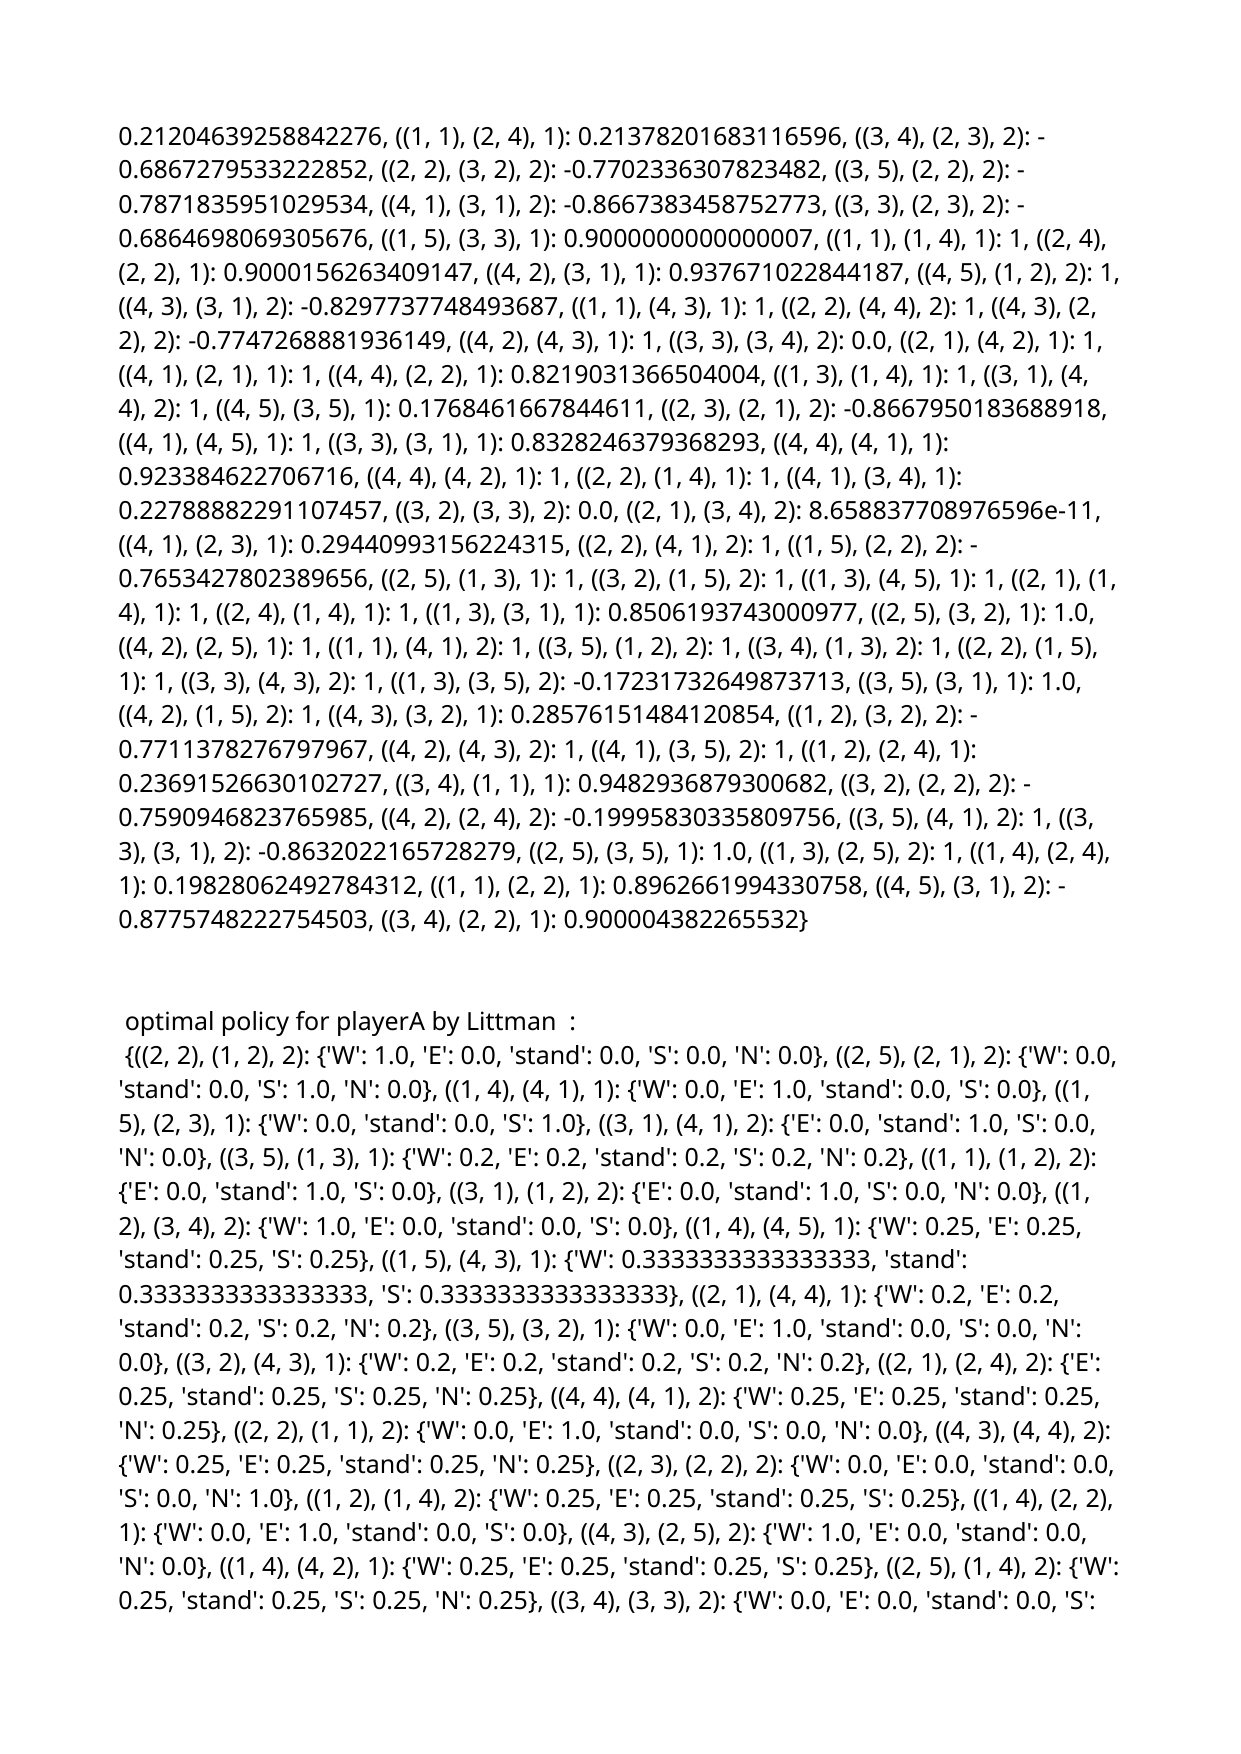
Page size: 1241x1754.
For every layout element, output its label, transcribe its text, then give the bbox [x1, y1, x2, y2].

text optimal policy for playerA by Littman : [118, 1004, 1122, 1038]
text 0.21204639258842276, ((1, 1), (2, 4), 1): 0.21378201683116596, ((3, 4), (2, 3), 2): -0.6867279533222852, ((2, 2), (3, 2), 2): -0.7702336307823482, ((3, 5), (2, 2), 2): -0.7871835951029534, ((4, 1), (3, 1), 2): -0.8667383458752773, ((3, 3), (2, 3), 2): -0.6864698069305676, ((1, 5), (3, 3), 1): 0.9000000000000007, ((1, 1), (1, 4), 1): 1, ((2, 4), (2, 2), 1): 0.9000156263409147, ((4, 2), (3, 1), 1): 0.937671022844187, ((4, 5), (1, 2), 2): 1, ((4, 3), (3, 1), 2): -0.8297737748493687, ((1, 1), (4, 3), 1): 1, ((2, 2), (4, 4), 2): 1, ((4, 3), (2, 2), 2): -0.7747268881936149, ((4, 2), (4, 3), 1): 1, ((3, 3), (3, 4), 2): 0.0, ((2, 1), (4, 2), 1): 1, ((4, 1), (2, 1), 1): 1, ((4, 4), (2, 2), 1): 0.8219031366504004, ((1, 3), (1, 4), 1): 1, ((3, 1), (4, 4), 2): 1, ((4, 5), (3, 5), 1): 0.1768461667844611, ((2, 3), (2, 1), 2): -0.8667950183688918, ((4, 1), (4, 5), 1): 1, ((3, 3), (3, 1), 1): 0.8328246379368293, ((4, 4), (4, 1), 1): 0.923384622706716, ((4, 4), (4, 2), 1): 1, ((2, 2), (1, 4), 1): 1, ((4, 1), (3, 4), 1): 0.22788882291107457, ((3, 2), (3, 3), 2): 0.0, ((2, 1), (3, 4), 2): 8.658837708976596e-11, ((4, 1), (2, 3), 1): 0.29440993156224315, ((2, 2), (4, 1), 2): 1, ((1, 5), (2, 2), 2): -0.7653427802389656, ((2, 5), (1, 3), 1): 1, ((3, 2), (1, 5), 2): 1, ((1, 3), (4, 5), 1): 1, ((2, 1), (1, 4), 1): 1, ((2, 4), (1, 4), 1): 1, ((1, 3), (3, 1), 1): 0.8506193743000977, ((2, 5), (3, 2), 1): 1.0, ((4, 2), (2, 5), 1): 1, ((1, 1), (4, 1), 2): 1, ((3, 5), (1, 2), 2): 1, ((3, 4), (1, 3), 2): 1, ((2, 2), (1, 5), 1): 1, ((3, 3), (4, 3), 2): 1, ((1, 3), (3, 5), 2): -0.17231732649873713, ((3, 5), (3, 1), 1): 1.0, ((4, 2), (1, 5), 2): 1, ((4, 3), (3, 2), 1): 0.28576151484120854, ((1, 2), (3, 2), 2): -0.7711378276797967, ((4, 2), (4, 3), 2): 1, ((4, 1), (3, 5), 2): 1, ((1, 2), (2, 4), 1): 0.23691526630102727, ((3, 4), (1, 1), 1): 0.9482936879300682, ((3, 2), (2, 2), 2): -0.7590946823765985, ((4, 2), (2, 4), 2): -0.19995830335809756, ((3, 5), (4, 1), 2): 1, ((3, 3), (3, 1), 2): -0.8632022165728279, ((2, 5), (3, 5), 1): 1.0, ((1, 3), (2, 5), 2): 1, ((1, 4), (2, 4), 1): 0.19828062492784312, ((1, 1), (2, 2), 1): 0.8962661994330758, ((4, 5), (3, 1), 2): -0.8775748222754503, ((3, 4), (2, 2), 1): 0.900004382265532} [118, 118, 1122, 936]
text {((2, 2), (1, 2), 2): {'W': 1.0, 'E': 0.0, 'stand': 0.0, 'S': 0.0, 'N': 0.0}, ((2, 5), (2, 1), 2): {'W': 0.0, 'stand': 0.0, 'S': 1.0, 'N': 0.0}, ((1, 4), (4, 1), 1): {'W': 0.0, 'E': 1.0, 'stand': 0.0, 'S': 0.0}, ((1, 5), (2, 3), 1): {'W': 0.0, 'stand': 0.0, 'S': 1.0}, ((3, 1), (4, 1), 2): {'E': 0.0, 'stand': 1.0, 'S': 0.0, 'N': 0.0}, ((3, 5), (1, 3), 1): {'W': 0.2, 'E': 0.2, 'stand': 0.2, 'S': 0.2, 'N': 0.2}, ((1, 1), (1, 2), 2): {'E': 0.0, 'stand': 1.0, 'S': 0.0}, ((3, 1), (1, 2), 2): {'E': 0.0, 'stand': 1.0, 'S': 0.0, 'N': 0.0}, ((1, 2), (3, 4), 2): {'W': 1.0, 'E': 0.0, 'stand': 0.0, 'S': 0.0}, ((1, 4), (4, 5), 1): {'W': 0.25, 'E': 0.25, 'stand': 0.25, 'S': 0.25}, ((1, 5), (4, 3), 1): {'W': 0.3333333333333333, 'stand': 0.3333333333333333, 'S': 0.3333333333333333}, ((2, 1), (4, 4), 1): {'W': 0.2, 'E': 0.2, 'stand': 0.2, 'S': 0.2, 'N': 0.2}, ((3, 5), (3, 2), 1): {'W': 0.0, 'E': 1.0, 'stand': 0.0, 'S': 0.0, 'N': 0.0}, ((3, 2), (4, 3), 1): {'W': 0.2, 'E': 0.2, 'stand': 0.2, 'S': 0.2, 'N': 0.2}, ((2, 1), (2, 4), 2): {'E': 0.25, 'stand': 0.25, 'S': 0.25, 'N': 0.25}, ((4, 4), (4, 1), 2): {'W': 0.25, 'E': 0.25, 'stand': 0.25, 'N': 0.25}, ((2, 2), (1, 1), 2): {'W': 0.0, 'E': 1.0, 'stand': 0.0, 'S': 0.0, 'N': 0.0}, ((4, 3), (4, 4), 2): {'W': 0.25, 'E': 0.25, 'stand': 0.25, 'N': 0.25}, ((2, 3), (2, 2), 2): {'W': 0.0, 'E': 0.0, 'stand': 0.0, 'S': 0.0, 'N': 1.0}, ((1, 2), (1, 4), 2): {'W': 0.25, 'E': 0.25, 'stand': 0.25, 'S': 0.25}, ((1, 4), (2, 2), 1): {'W': 0.0, 'E': 1.0, 'stand': 0.0, 'S': 0.0}, ((4, 3), (2, 5), 2): {'W': 1.0, 'E': 0.0, 'stand': 0.0, 'N': 0.0}, ((1, 4), (4, 2), 1): {'W': 0.25, 'E': 0.25, 'stand': 0.25, 'S': 0.25}, ((2, 5), (1, 4), 2): {'W': 0.25, 'stand': 0.25, 'S': 0.25, 'N': 0.25}, ((3, 4), (3, 3), 2): {'W': 0.0, 'E': 0.0, 'stand': 0.0, 'S': [118, 1038, 1122, 1617]
